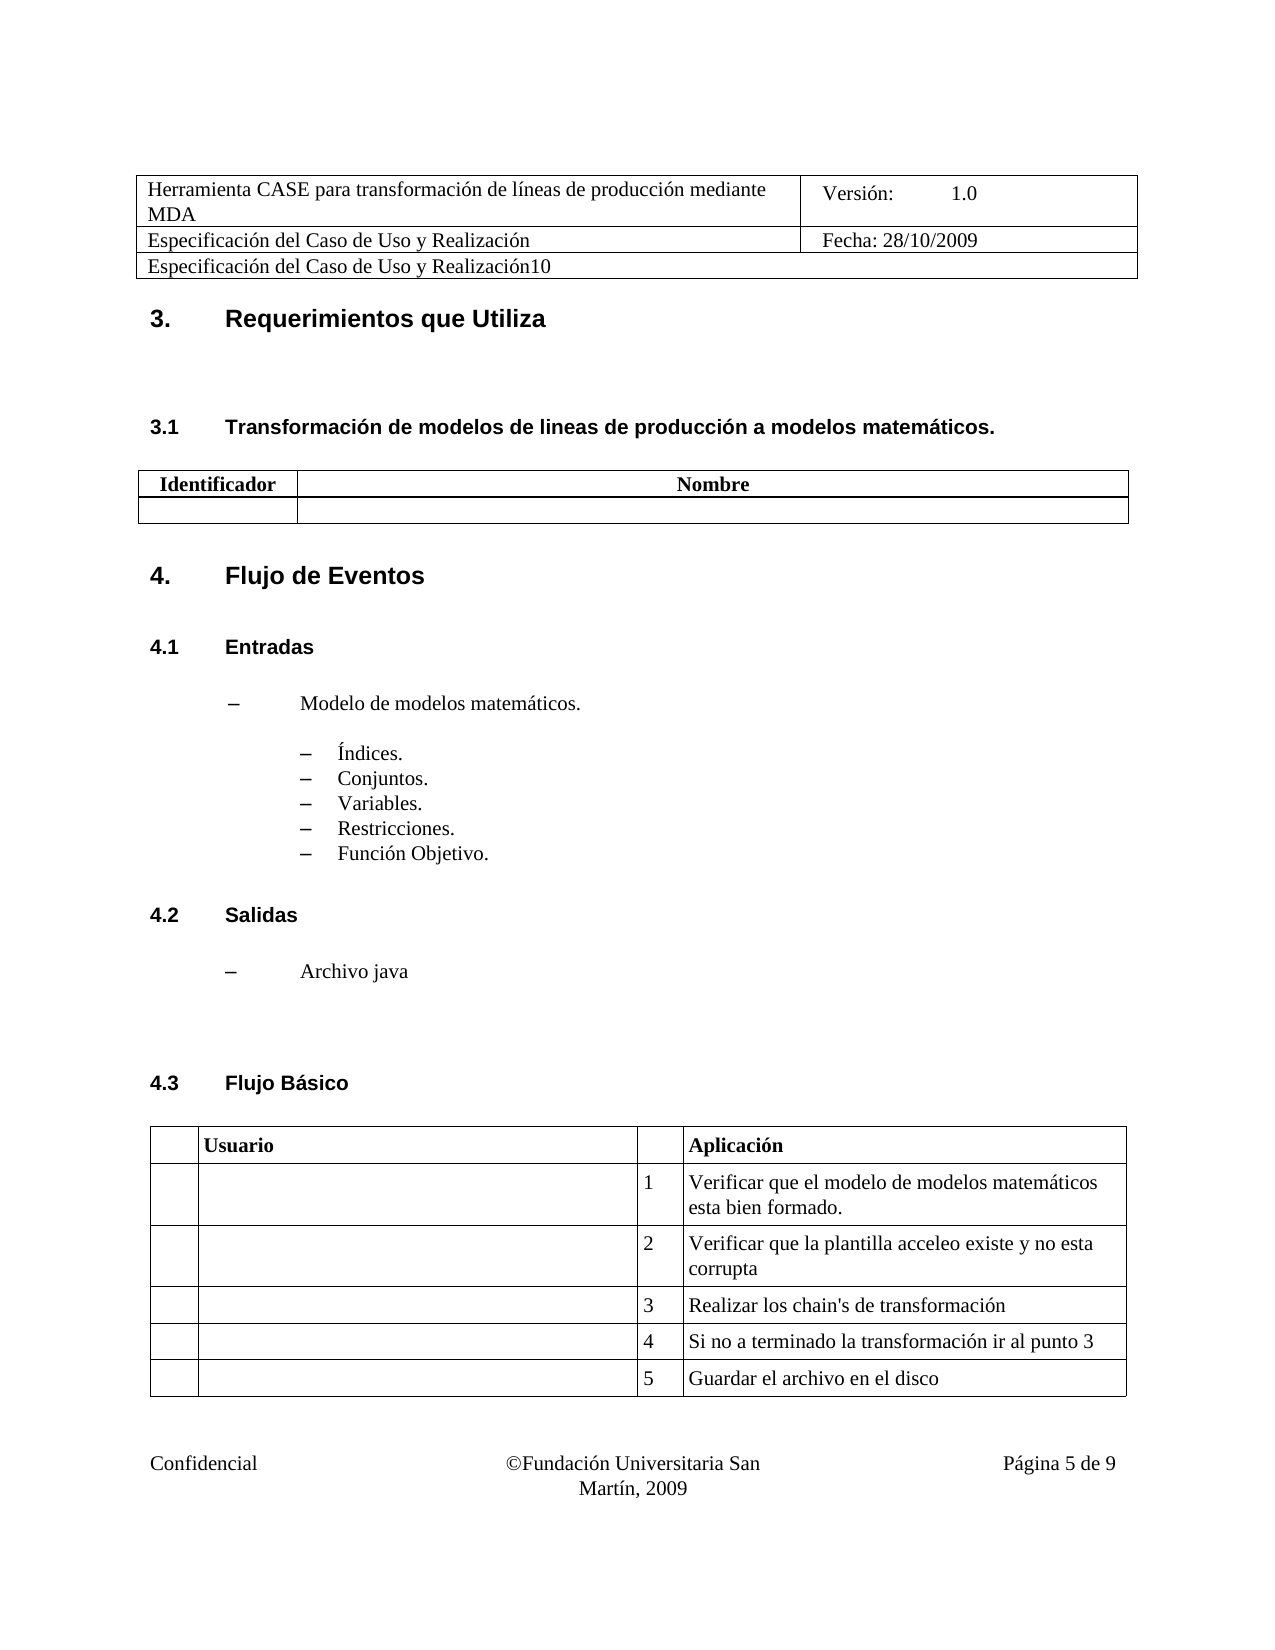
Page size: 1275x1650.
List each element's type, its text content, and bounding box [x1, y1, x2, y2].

table_cell Guardar el archivo en el disco [684, 1360, 1126, 1396]
table_header Usuario [199, 1127, 637, 1163]
table_cell [151, 1226, 198, 1286]
subtitle Transformación de modelos de lineas de producción a modelos matemáticos. [150, 414, 1125, 439]
table_cell [199, 1287, 637, 1323]
table_cell 5 [638, 1360, 683, 1396]
table_cell [298, 498, 1128, 522]
table_cell [199, 1360, 637, 1396]
table_cell 3 [638, 1287, 683, 1323]
table_cell Verificar que el modelo de modelos matemáticos esta bien formado. [684, 1164, 1126, 1224]
table_cell 1 [638, 1164, 683, 1224]
table_cell [199, 1164, 637, 1224]
list Restricciones. [300, 815, 1125, 840]
table_cell Si no a terminado la transformación ir al punto 3 [684, 1324, 1126, 1359]
list Conjuntos. [300, 765, 1125, 790]
table_header [151, 1127, 198, 1163]
table_cell [151, 1164, 198, 1224]
table_header [638, 1127, 683, 1163]
list Modelo de modelos matemáticos. [228, 690, 1125, 715]
table_cell [139, 498, 297, 522]
subtitle Flujo Básico [150, 1070, 1125, 1095]
table_cell [199, 1226, 637, 1286]
table_cell [151, 1287, 198, 1323]
subtitle Requerimientos que Utiliza [150, 304, 1125, 333]
table_header Nombre [298, 471, 1128, 496]
list Función Objetivo. [300, 840, 1125, 865]
table_cell [199, 1324, 637, 1359]
list Variables. [300, 790, 1125, 815]
table_header Aplicación [684, 1127, 1126, 1163]
subtitle Entradas [150, 633, 1125, 658]
table_cell 2 [638, 1226, 683, 1286]
list Archivo java [225, 958, 1125, 983]
subtitle Salidas [150, 902, 1125, 927]
table_cell 4 [638, 1324, 683, 1359]
list Índices. [300, 740, 1125, 765]
table_cell Realizar los chain's de transformación [684, 1287, 1126, 1323]
table_cell [151, 1360, 198, 1396]
subtitle Flujo de Eventos [150, 561, 1125, 590]
table_cell [151, 1324, 198, 1359]
table_header Identificador [139, 471, 297, 496]
table_cell Verificar que la plantilla acceleo existe y no esta corrupta [684, 1226, 1126, 1286]
